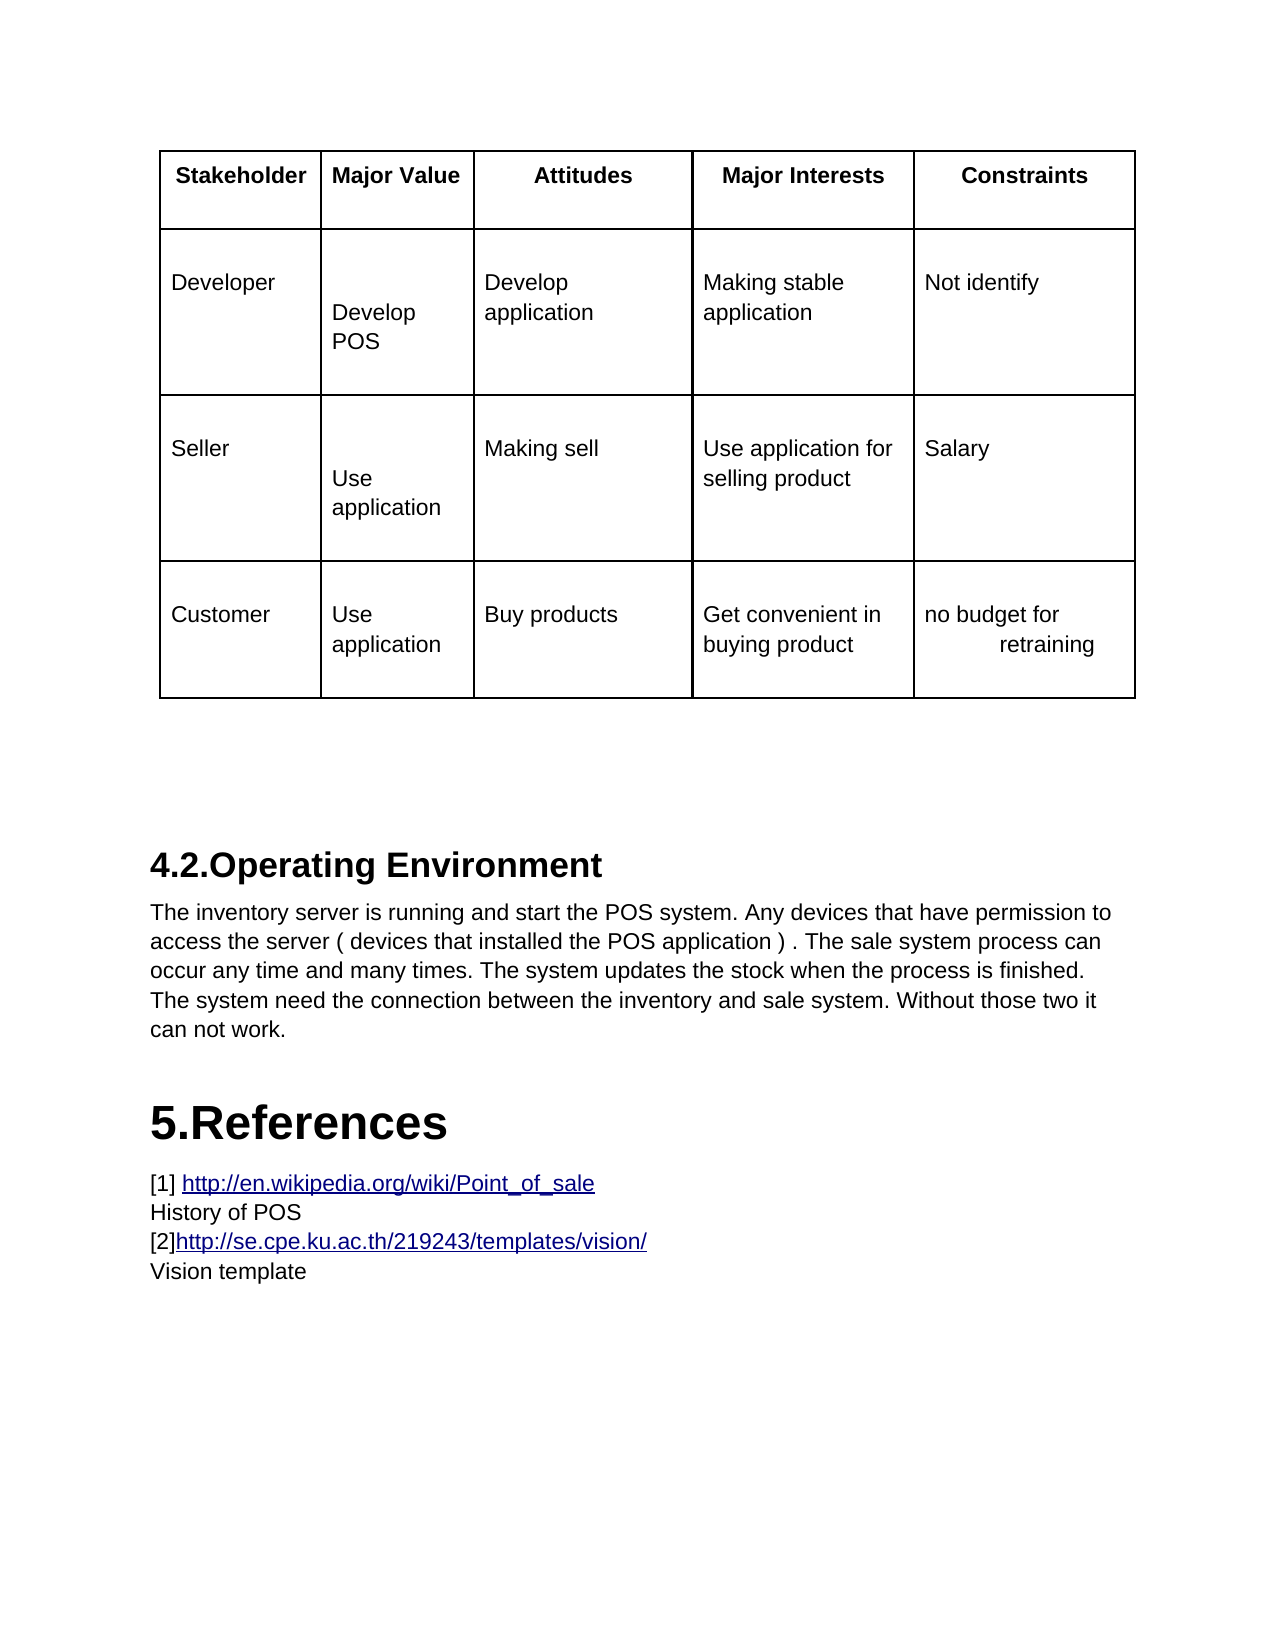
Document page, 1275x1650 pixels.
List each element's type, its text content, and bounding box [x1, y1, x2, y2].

table_cell Making sell [475, 396, 691, 560]
table_header Attitudes [475, 152, 691, 228]
table_header Stakeholder [161, 152, 320, 228]
table_cell Buy products [475, 562, 691, 697]
table_cell no budget for retraining [915, 562, 1134, 697]
table_cell Seller [161, 396, 320, 560]
table_cell Get convenient in buying product [694, 562, 913, 697]
table_cell Developer [161, 230, 320, 394]
table_cell Develop application [475, 230, 691, 394]
text Vision template [150, 1258, 1125, 1284]
text [2]http://se.cpe.ku.ac.th/219243/templates/vision/ [150, 1229, 1125, 1255]
table_cell Making stable application [694, 230, 913, 394]
subtitle 4.2.Operating Environment [150, 846, 1125, 885]
text The inventory server is running and start the POS system. Any devices that have permission to access the server ( devices that installed the POS application ) . The sale system process can occur any time and many times. The system updates the stock when the process is finished. The system need the connection between the inventory and sale system. Without those two it can not work. [150, 899, 1125, 1042]
table_cell Salary [915, 396, 1134, 560]
table_header Major Value [322, 152, 473, 228]
table_cell Use application for selling product [694, 396, 913, 560]
table_cell Use application [322, 396, 473, 560]
subtitle 5.References [150, 1096, 1125, 1150]
text [1] http://en.wikipedia.org/wiki/Point_of_sale [150, 1170, 1125, 1196]
table_header Major Interests [694, 152, 913, 228]
table_cell Develop POS [322, 230, 473, 394]
table_cell Not identify [915, 230, 1134, 394]
table_header Constraints [915, 152, 1134, 228]
table_cell Use application [322, 562, 473, 697]
table_cell Customer [161, 562, 320, 697]
text History of POS [150, 1200, 1125, 1225]
